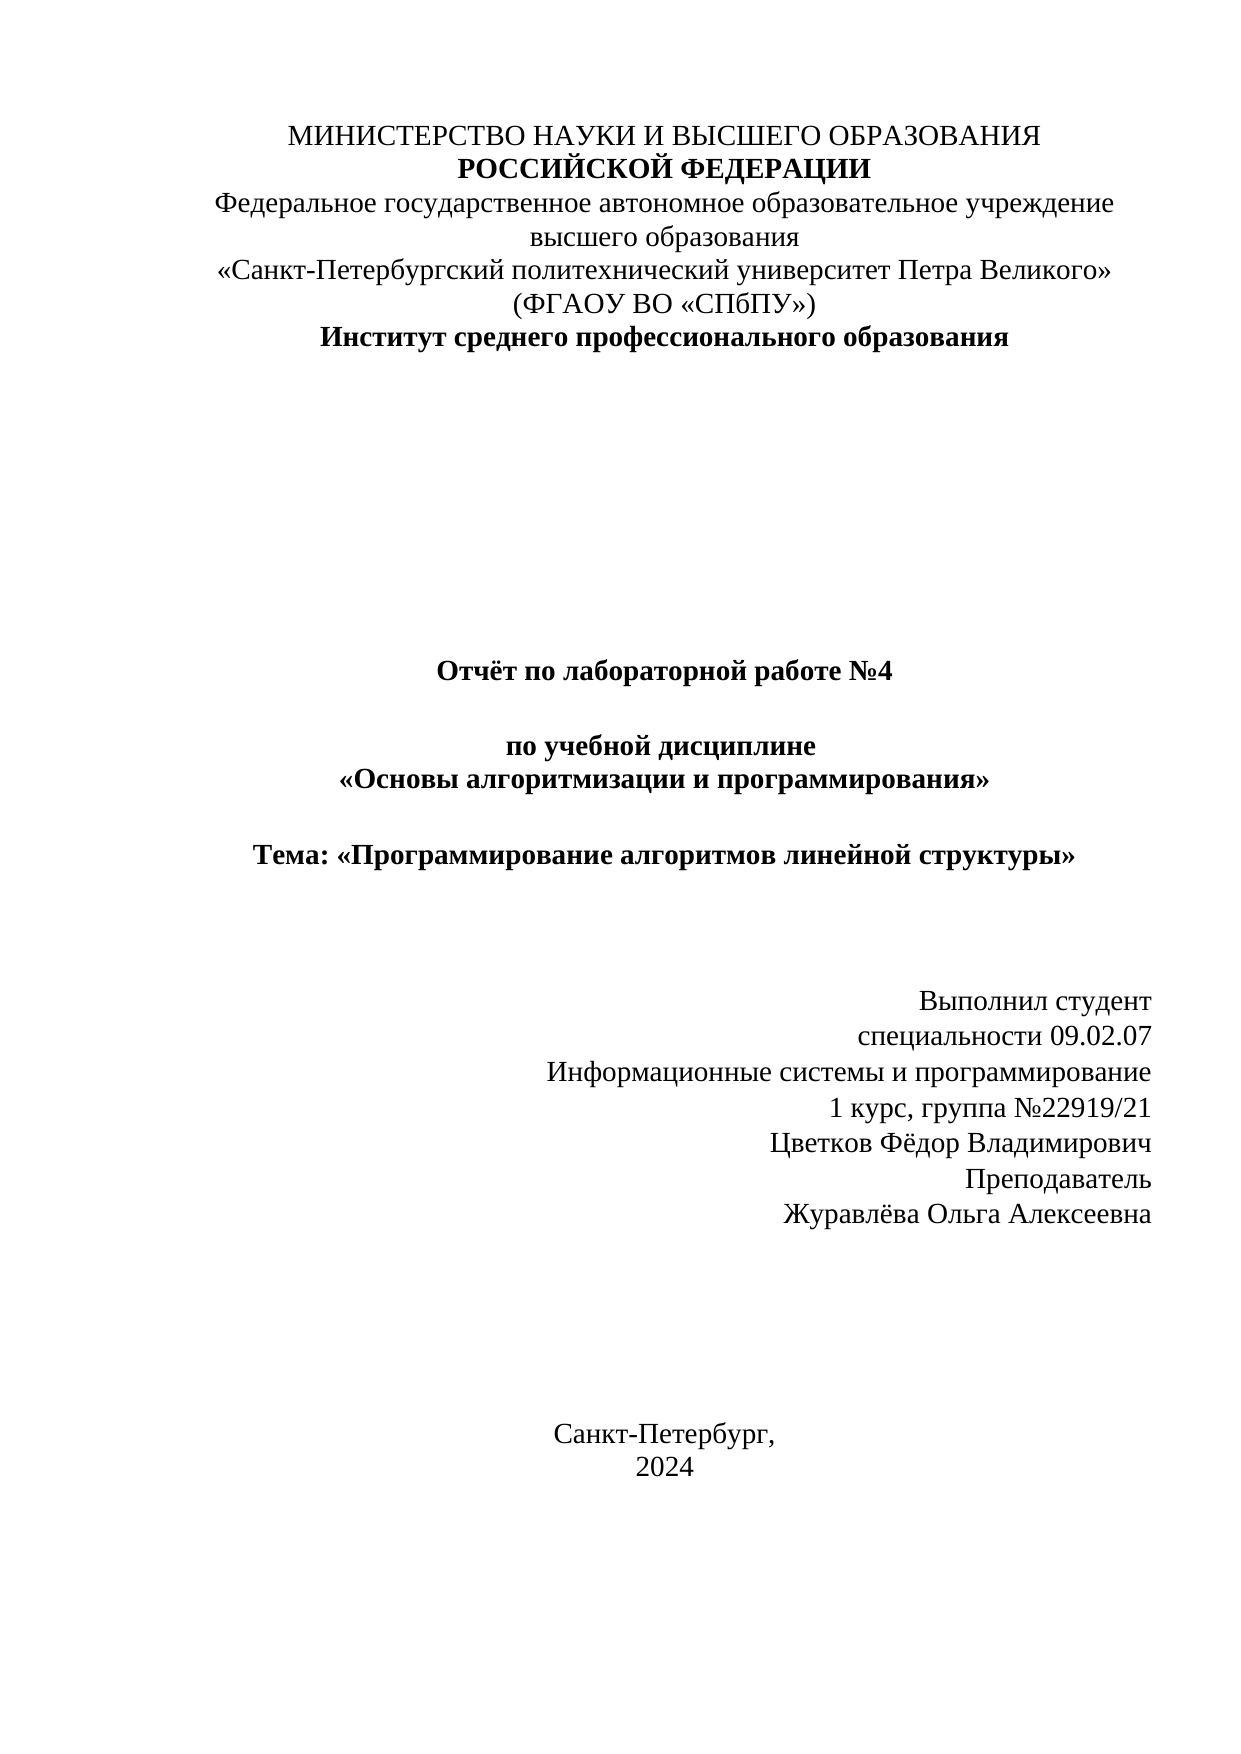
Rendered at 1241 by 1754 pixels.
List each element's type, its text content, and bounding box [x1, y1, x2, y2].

text Выполнил студент [177, 983, 1152, 1016]
text Институт среднего профессионального образования [177, 319, 1152, 353]
text специальности 09.02.07 [177, 1018, 1152, 1052]
text (ФГАОУ ВО «СПбПУ») [177, 286, 1152, 319]
text Санкт-Петербург, [177, 1416, 1152, 1449]
text высшего образования [177, 219, 1152, 252]
text 1 курс, группа №22919/21 [177, 1090, 1152, 1123]
text Отчёт по лабораторной работе №4 [177, 653, 1152, 686]
text «Санкт-Петербургский политехнический университет Петра Великого» [177, 252, 1152, 286]
text Федеральное государственное автономное образовательное учреждение [177, 185, 1152, 219]
text Информационные системы и программирование [177, 1054, 1152, 1088]
text Цветков Фёдор Владимирович [177, 1125, 1152, 1159]
text Преподаватель [177, 1161, 1152, 1194]
text по учебной дисциплине «Основы алгоритмизации и программирования» [177, 728, 1152, 795]
text Тема: «Программирование алгоритмов линейной структуры» [177, 837, 1152, 870]
text Журавлёва Ольга Алексеевна [177, 1197, 1152, 1230]
text 2024 [177, 1449, 1152, 1483]
text МИНИСТЕРСТВО НАУКИ и высшего образования [177, 118, 1152, 152]
text РОССИЙСКОЙ ФЕДЕРАЦИИ [177, 152, 1152, 185]
